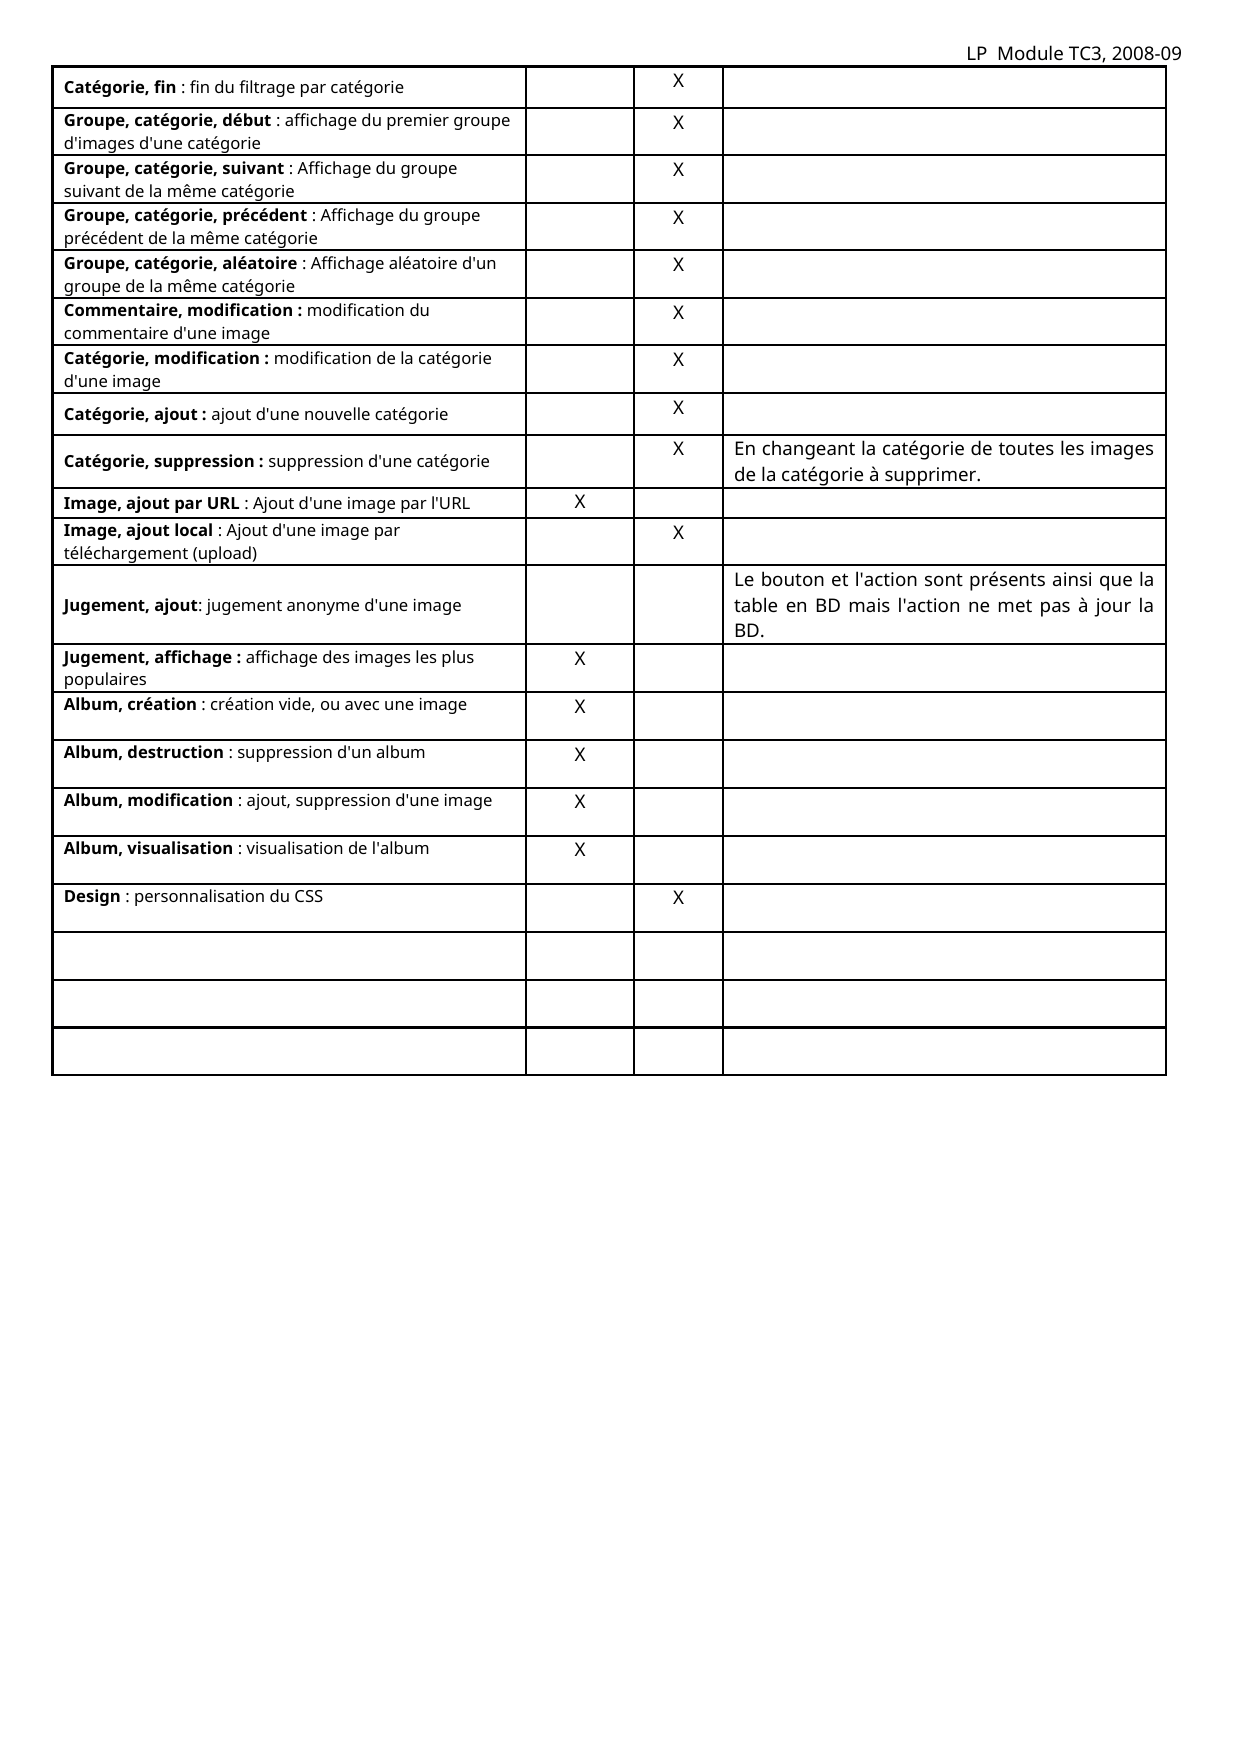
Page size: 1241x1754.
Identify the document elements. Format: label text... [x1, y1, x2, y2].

table_cell X [635, 394, 722, 433]
table_cell [635, 1029, 722, 1074]
table_cell [527, 109, 633, 154]
table_cell [527, 204, 633, 249]
table_cell [724, 837, 1165, 883]
table_cell X [527, 741, 633, 787]
table_cell Le bouton et l'action sont présents ainsi que la table en BD mais l'action ne met pas à jour la BD. [724, 566, 1165, 643]
table_cell [724, 204, 1165, 249]
table_cell X [527, 837, 633, 883]
table_cell Groupe, catégorie, précédent : Affichage du groupe précédent de la même catégorie [54, 204, 525, 249]
table_cell [54, 981, 525, 1026]
table_cell Image, ajout local : Ajout d'une image par téléchargement (upload) [54, 519, 525, 564]
table_cell Jugement, ajout: jugement anonyme d'une image [54, 566, 525, 643]
table_cell Catégorie, fin : fin du filtrage par catégorie [54, 68, 525, 107]
table_cell [724, 693, 1165, 739]
table_cell [527, 981, 633, 1026]
table_cell [635, 645, 722, 691]
table_cell [724, 299, 1165, 344]
table_cell [724, 346, 1165, 392]
table_cell [724, 156, 1165, 202]
table_cell [635, 489, 722, 517]
table_cell Album, modification : ajout, suppression d'une image [54, 789, 525, 835]
table_cell Catégorie, ajout : ajout d'une nouvelle catégorie [54, 394, 525, 433]
table_cell En changeant la catégorie de toutes les images de la catégorie à supprimer. [724, 436, 1165, 487]
table_cell [635, 837, 722, 883]
table_cell X [635, 68, 722, 107]
table_cell Album, visualisation : visualisation de l'album [54, 837, 525, 883]
table_cell Groupe, catégorie, aléatoire : Affichage aléatoire d'un groupe de la même catégorie [54, 251, 525, 297]
table_cell [724, 645, 1165, 691]
table_cell X [527, 645, 633, 691]
table_cell Commentaire, modification : modification du commentaire d'une image [54, 299, 525, 344]
table_cell X [635, 251, 722, 297]
table_cell Album, création : création vide, ou avec une image [54, 693, 525, 739]
table_cell Catégorie, suppression : suppression d'une catégorie [54, 436, 525, 487]
table_cell X [635, 299, 722, 344]
table_cell X [635, 156, 722, 202]
table_cell X [635, 346, 722, 392]
table_cell X [527, 693, 633, 739]
table_cell [54, 1029, 525, 1074]
table_cell Catégorie, modification : modification de la catégorie d'une image [54, 346, 525, 392]
table_cell [724, 885, 1165, 931]
table_cell [724, 394, 1165, 433]
table_cell [527, 346, 633, 392]
table_cell [527, 436, 633, 487]
table_cell [527, 885, 633, 931]
table_cell [527, 251, 633, 297]
table_cell X [635, 109, 722, 154]
table_cell X [635, 204, 722, 249]
table_cell [724, 251, 1165, 297]
table_cell [724, 1029, 1165, 1074]
table_cell [527, 566, 633, 643]
table_cell [724, 981, 1165, 1026]
table_cell [635, 566, 722, 643]
table_cell [635, 741, 722, 787]
table_cell Groupe, catégorie, suivant : Affichage du groupe suivant de la même catégorie [54, 156, 525, 202]
table_cell Jugement, affichage : affichage des images les plus populaires [54, 645, 525, 691]
table_cell [724, 489, 1165, 517]
table_cell [635, 789, 722, 835]
table_cell [527, 299, 633, 344]
table_cell [527, 933, 633, 978]
table_cell [724, 109, 1165, 154]
table_cell [724, 68, 1165, 107]
table_cell [527, 68, 633, 107]
table_cell X [635, 519, 722, 564]
table_cell X [527, 789, 633, 835]
table_cell [635, 693, 722, 739]
table_cell [635, 933, 722, 978]
table_cell [54, 933, 525, 978]
table_cell [724, 789, 1165, 835]
table_cell [527, 156, 633, 202]
table_cell Design : personnalisation du CSS [54, 885, 525, 931]
table_cell X [527, 489, 633, 517]
table_cell [724, 741, 1165, 787]
table_cell Album, destruction : suppression d'un album [54, 741, 525, 787]
table_cell Image, ajout par URL : Ajout d'une image par l'URL [54, 489, 525, 517]
table_cell [724, 933, 1165, 978]
table_cell Groupe, catégorie, début : affichage du premier groupe d'images d'une catégorie [54, 109, 525, 154]
table_cell [527, 394, 633, 433]
table_cell [527, 519, 633, 564]
table_cell [527, 1029, 633, 1074]
table_cell [635, 981, 722, 1026]
table_cell [724, 519, 1165, 564]
table_cell X [635, 436, 722, 487]
table_cell X [635, 885, 722, 931]
